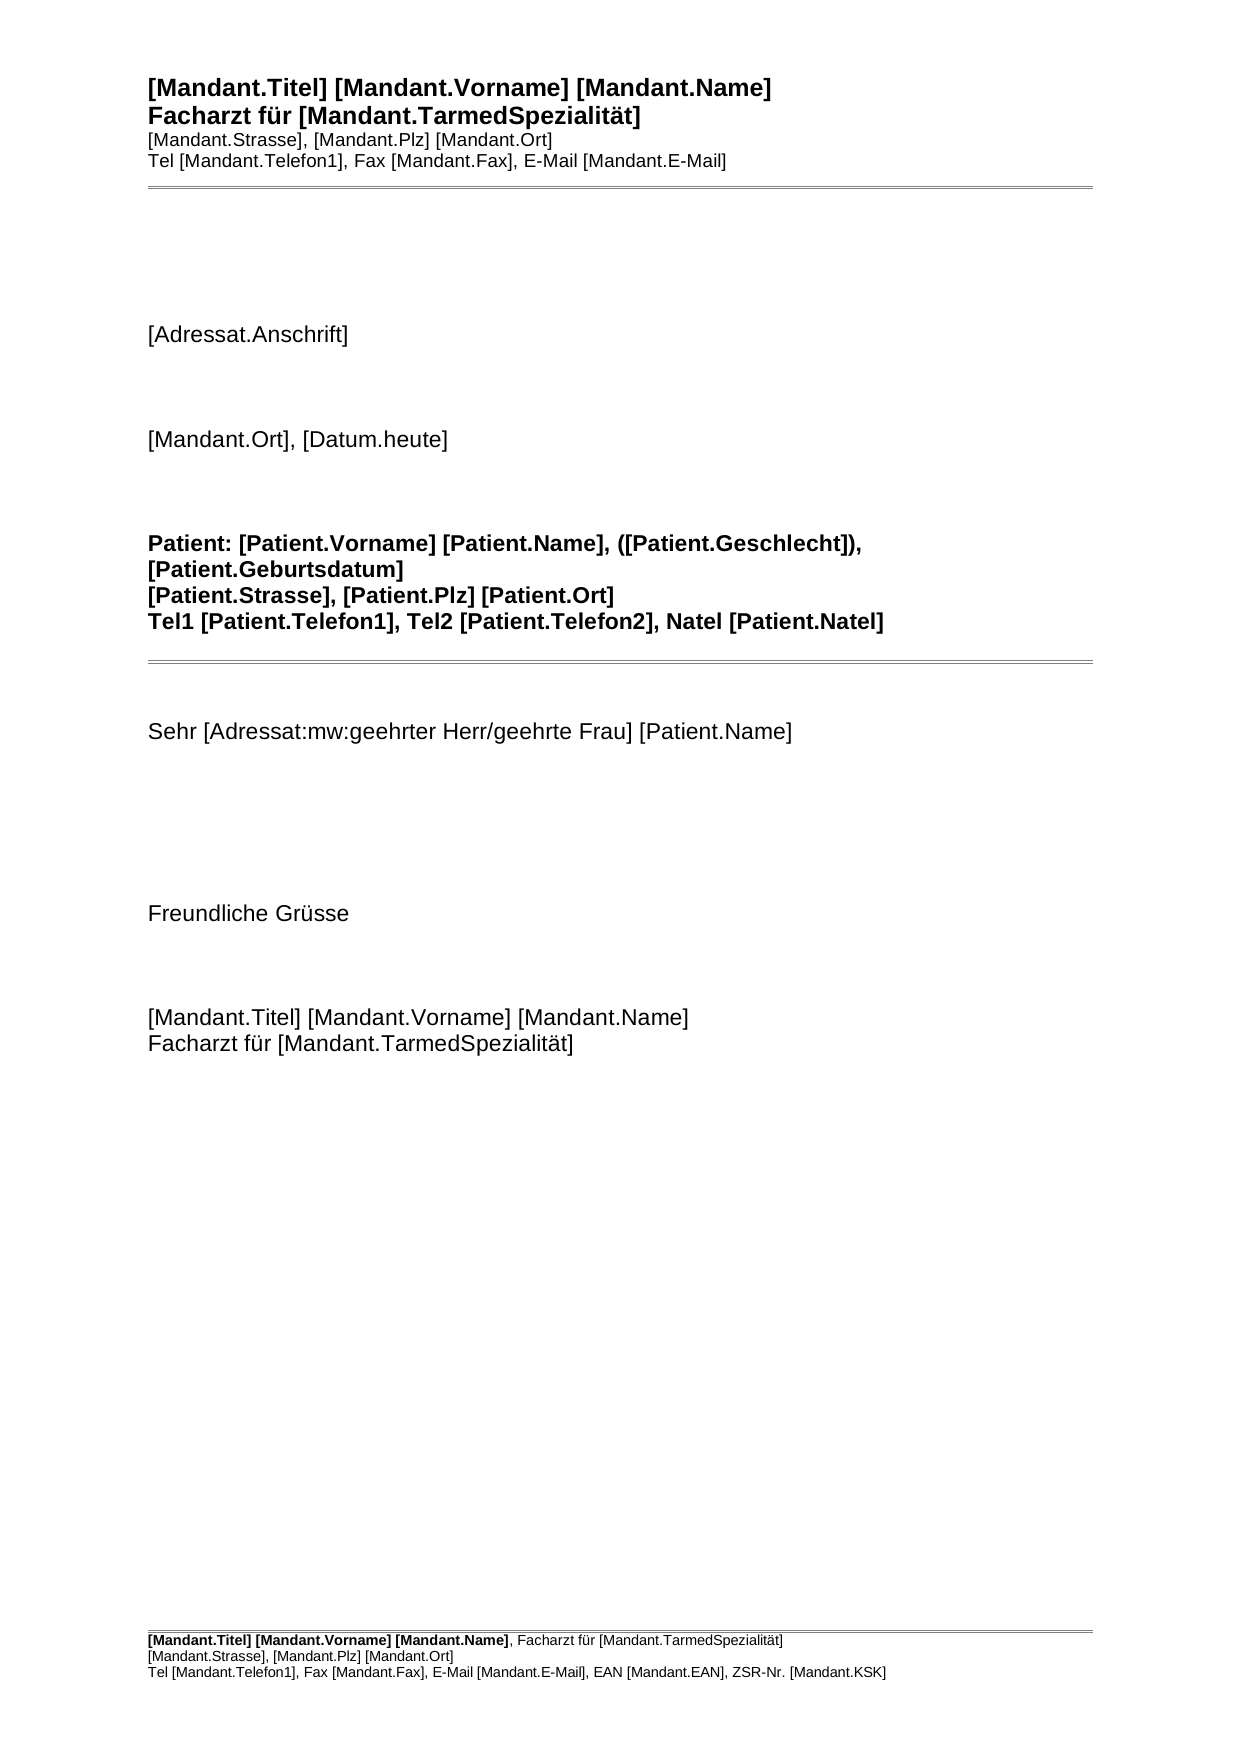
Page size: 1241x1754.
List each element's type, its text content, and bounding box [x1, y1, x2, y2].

text [Adressat.Anschrift] [148, 322, 1093, 348]
text [Mandant.Ort], [Datum.heute] [148, 426, 1093, 452]
text Facharzt für [Mandant.TarmedSpezialität] [148, 1031, 1093, 1057]
text [Patient.Strasse], [Patient.Plz] [Patient.Ort] [148, 582, 1093, 608]
text Tel1 [Patient.Telefon1], Tel2 [Patient.Telefon2], Natel [Patient.Natel] [148, 608, 1093, 634]
text Sehr [Adressat:mw:geehrter Herr/geehrte Frau] [Patient.Name] [148, 718, 1093, 744]
text Freundliche Grüsse [148, 901, 1093, 927]
text [Mandant.Titel] [Mandant.Vorname] [Mandant.Name] [148, 1005, 1093, 1031]
text Patient: [Patient.Vorname] [Patient.Name], ([Patient.Geschlecht]), [Patient.Geburtsdatum] [148, 530, 1093, 582]
